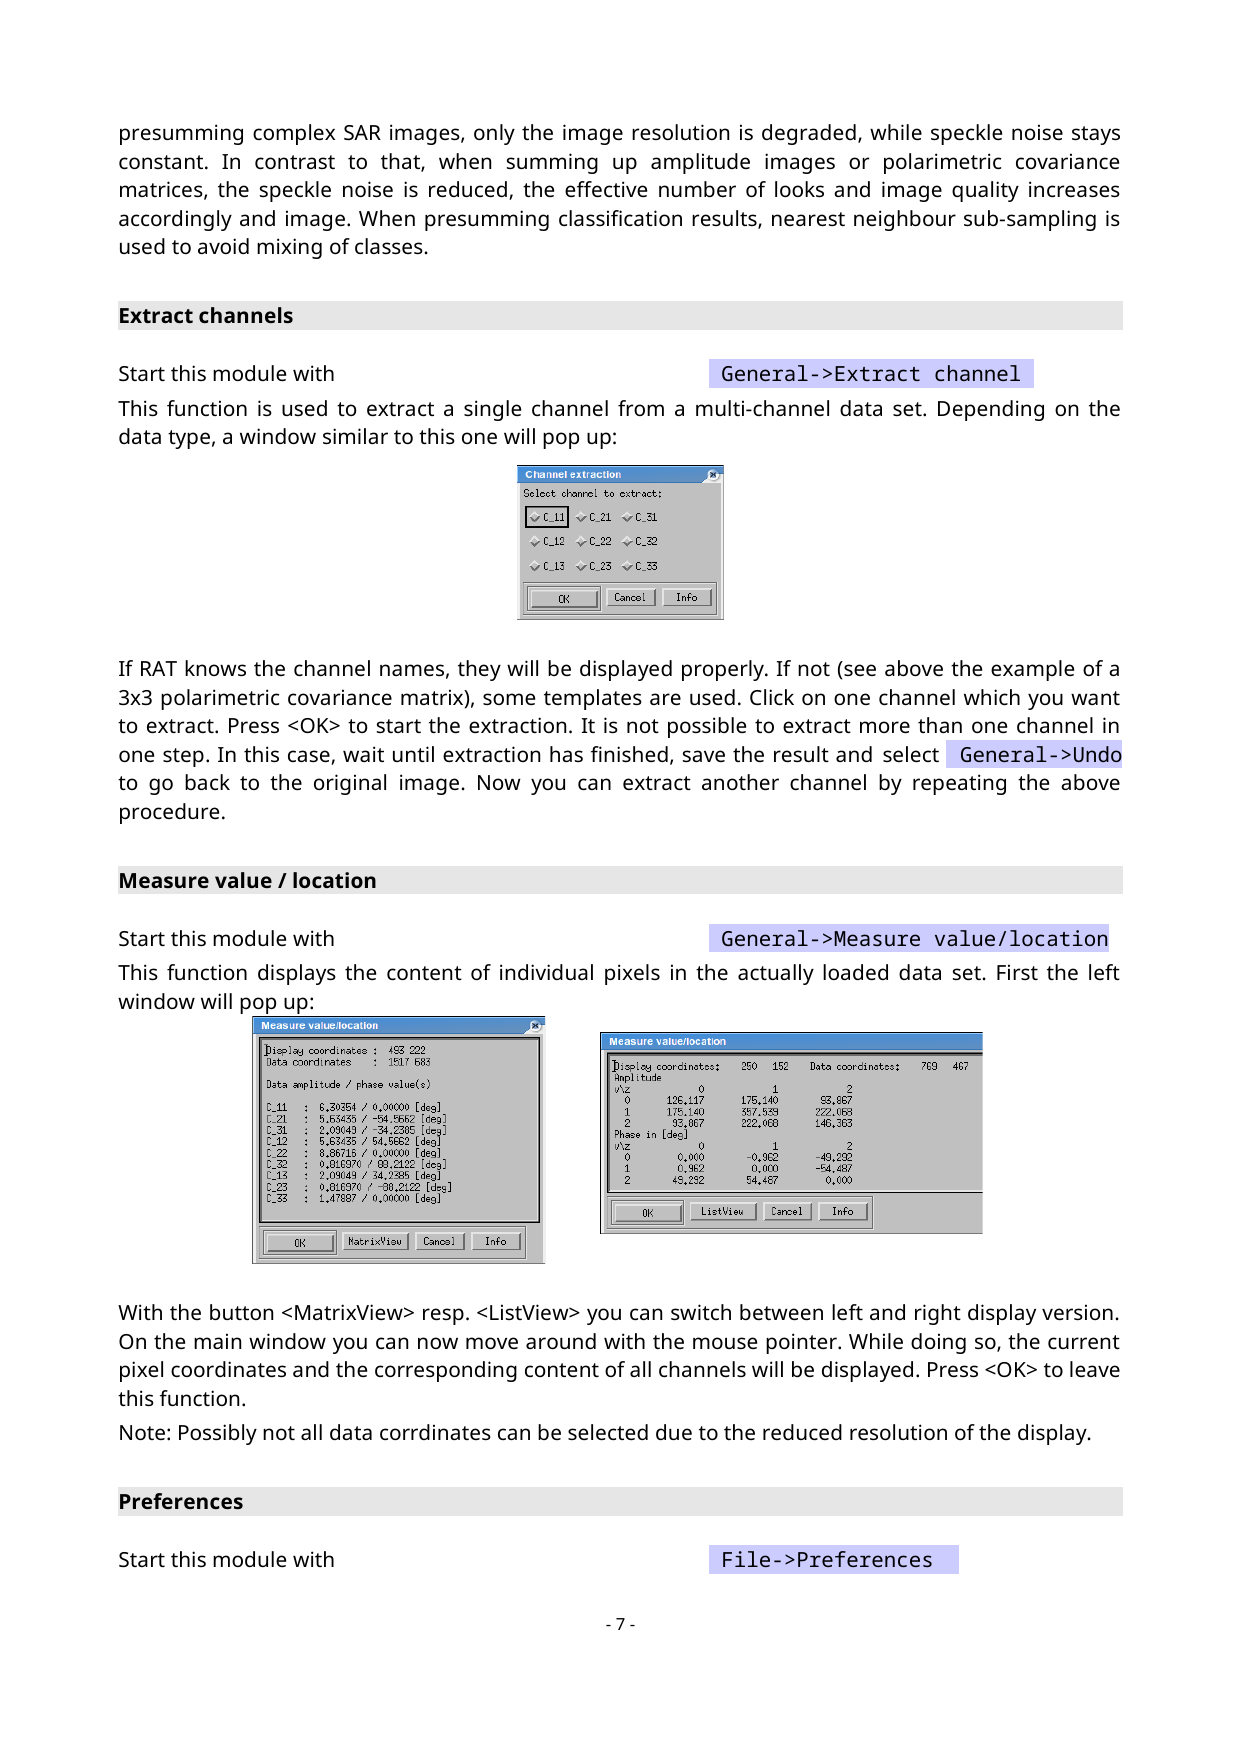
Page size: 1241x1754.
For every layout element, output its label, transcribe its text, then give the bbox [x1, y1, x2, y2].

text Preferences [118, 1487, 1123, 1516]
text Extract channels [118, 301, 1123, 330]
text If RAT knows the channel names, they will be displayed properly. If not (see above the example of a 3x3 polarimetric covariance matrix), some templates are used. Click on one channel which you want to extract. Press <OK> to start the extraction. It is not possible to extract more than one channel in one step. In this case, wait until extraction has finished, save the result and select General->Undo to go back to the original image. Now you can extract another channel by repeating the above procedure. [118, 654, 1123, 825]
picture [600, 1032, 983, 1234]
picture [252, 1016, 546, 1264]
text This function displays the content of individual pixels in the actually loaded data set. First the left window will pop up: [118, 958, 1123, 1015]
text Start this module with General->Extract channel [118, 359, 1123, 388]
text With the button <MatrixView> resp. <ListView> you can switch between left and right display version. On the main window you can now move around with the mouse pointer. While doing so, the current pixel coordinates and the corresponding content of all channels will be displayed. Press <OK> to leave this function. [118, 1298, 1123, 1412]
text Start this module with File->Preferences [118, 1545, 1123, 1574]
text Measure value / location [118, 866, 1123, 894]
picture [517, 465, 724, 620]
text Note: Possibly not all data corrdinates can be selected due to the reduced resolution of the display. [118, 1418, 1123, 1447]
text Start this module with General->Measure value/location [118, 924, 1123, 952]
text presumming complex SAR images, only the image resolution is degraded, while speckle noise stays constant. In contrast to that, when summing up amplitude images or polarimetric covariance matrices, the speckle noise is reduced, the effective number of looks and image quality increases accordingly and image. When presumming classification results, nearest neighbour sub-sampling is used to avoid mixing of classes. [118, 118, 1123, 261]
text This function is used to extract a single channel from a multi-channel data set. Depending on the data type, a window similar to this one will pop up: [118, 394, 1123, 451]
